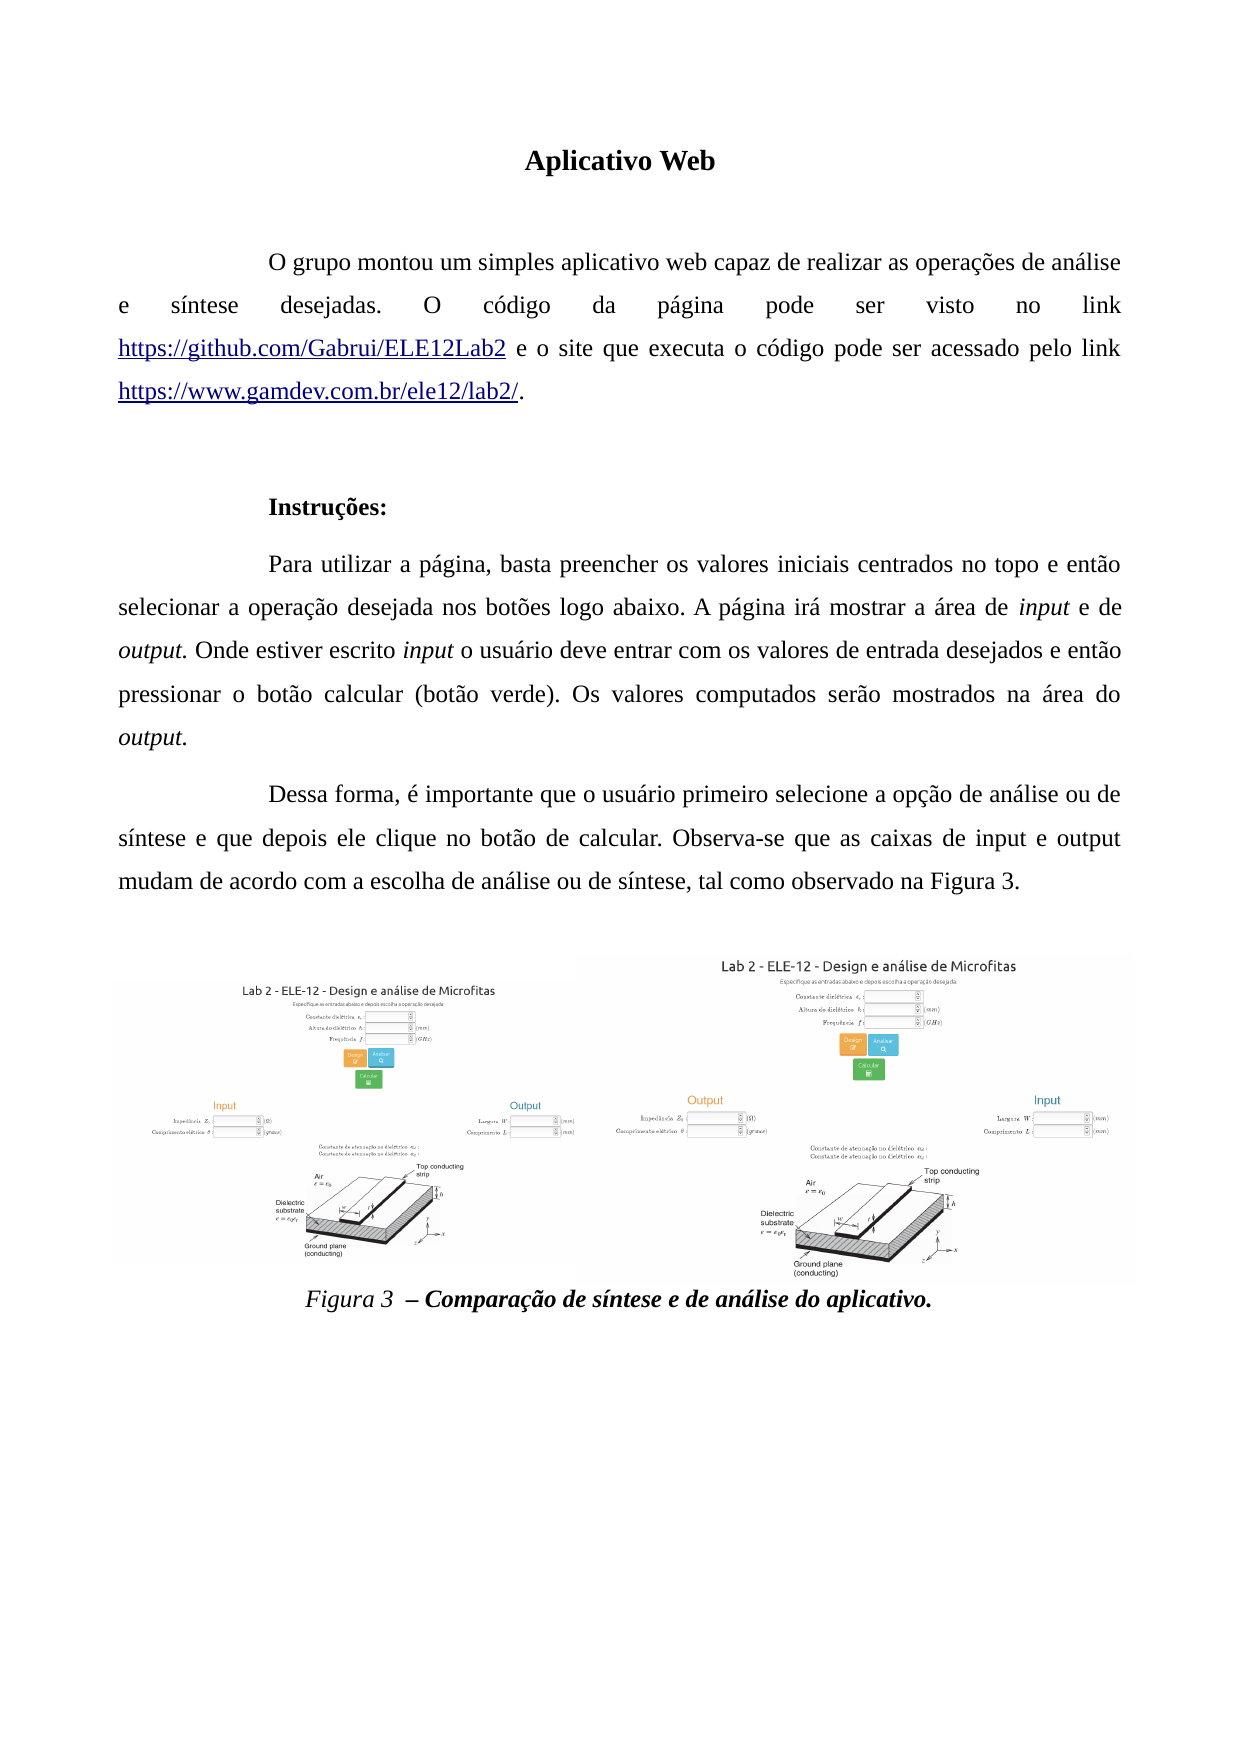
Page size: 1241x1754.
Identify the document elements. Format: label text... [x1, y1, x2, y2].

picture [111, 954, 1134, 1285]
text Dessa forma, é importante que o usuário primeiro selecione a opção de análise ou de síntese e que depois ele clique no botão de calcular. Observa-se que as caixas de input e output mudam de acordo com a escolha de análise ou de síntese, tal como observado na Figura 3. [118, 779, 1122, 894]
text Instruções: [118, 492, 1122, 520]
text Figura 3 – Comparação de síntese e de análise do aplicativo. [118, 1264, 1122, 1313]
subtitle Aplicativo Web [118, 143, 1122, 177]
text Para utilizar a página, basta preencher os valores iniciais centrados no topo e então selecionar a operação desejada nos botões logo abaixo. A página irá mostrar a área de input e de output. Onde estiver escrito input o usuário deve entrar com os valores de entrada desejados e então pressionar o botão calcular (botão verde). Os valores computados serão mostrados na área do output. [118, 549, 1122, 751]
text O grupo montou um simples aplicativo web capaz de realizar as operações de análise e síntese desejadas. O código da página pode ser visto no link https://github.com/Gabrui/ELE12Lab2 e o site que executa o código pode ser acessado pelo link https://www.gamdev.com.br/ele12/lab2/. [118, 247, 1122, 405]
